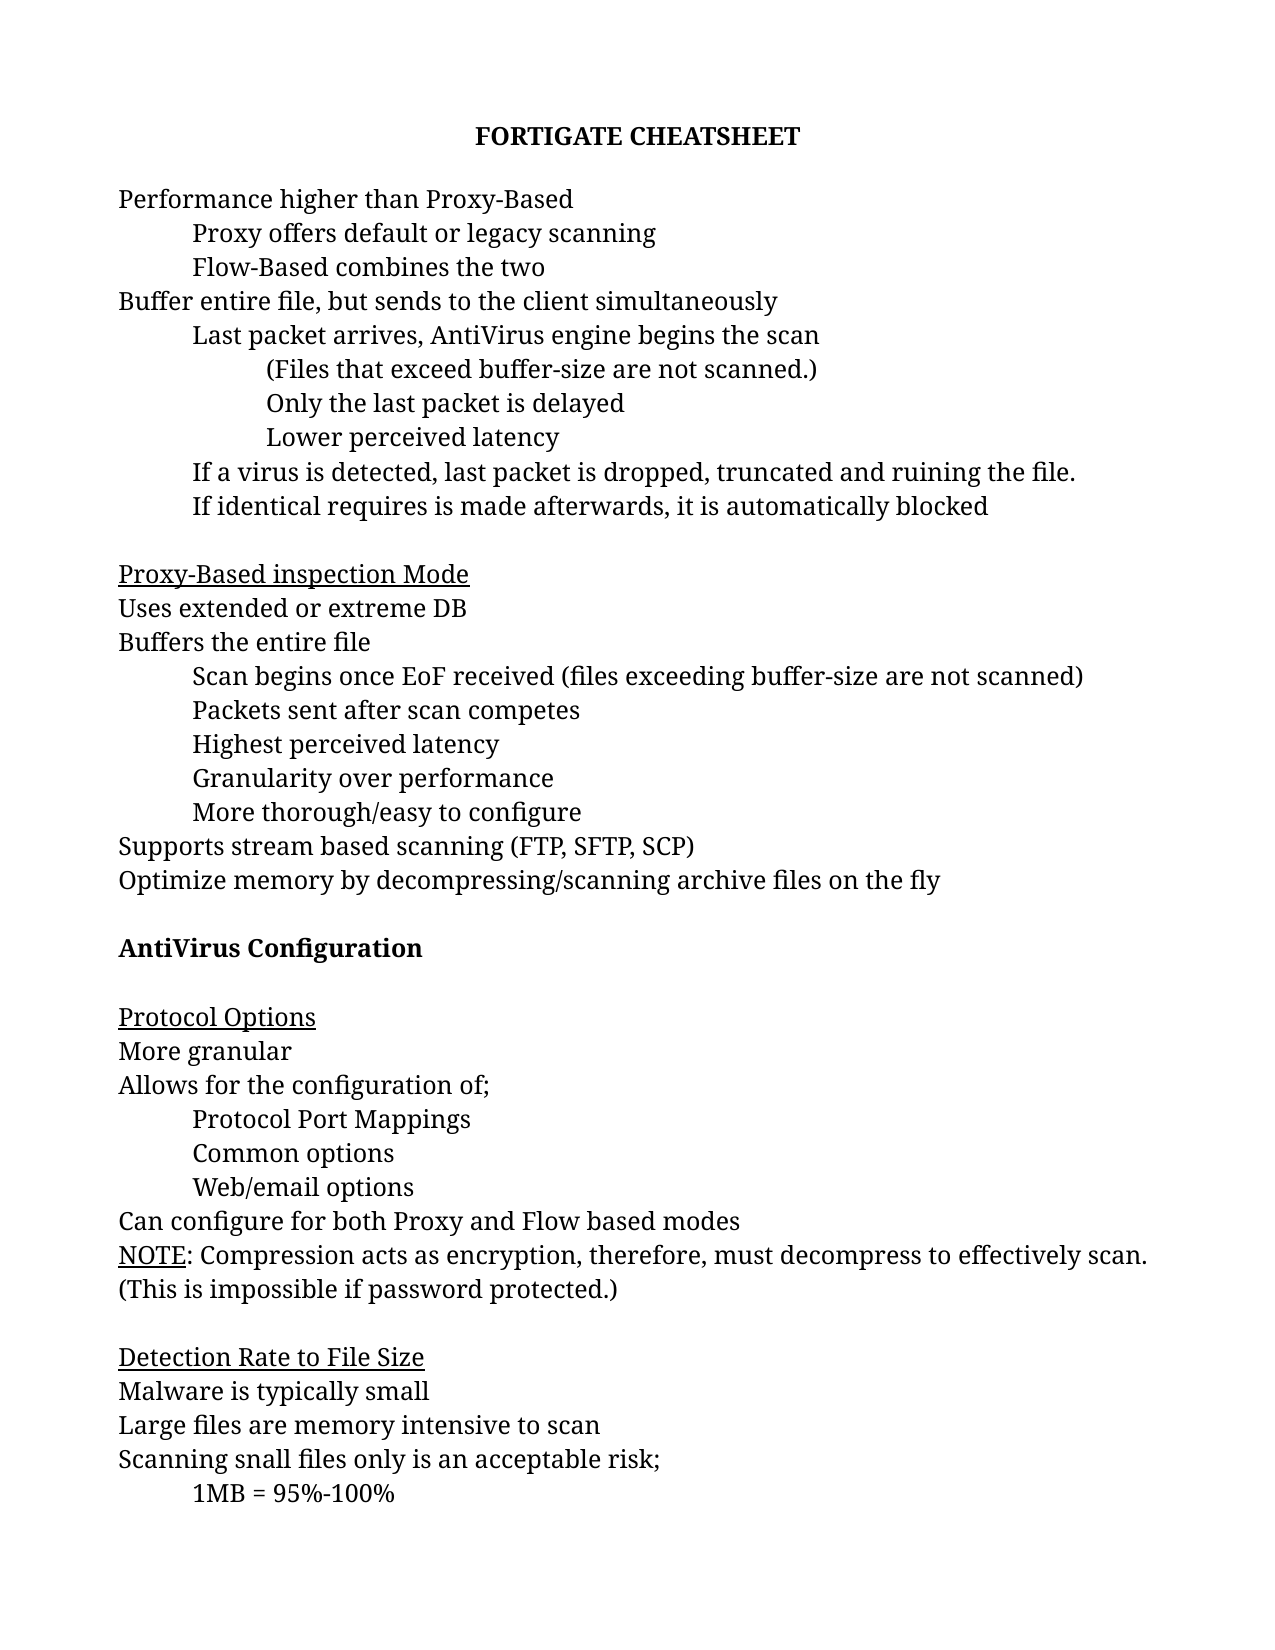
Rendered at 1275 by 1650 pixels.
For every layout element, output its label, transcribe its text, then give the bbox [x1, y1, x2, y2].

text Lower perceived latency [118, 420, 1157, 454]
text Proxy offers default or legacy scanning [118, 216, 1157, 250]
text Buffers the entire file [118, 624, 1157, 658]
text Scan begins once EoF received (files exceeding buffer-size are not scanned) [118, 658, 1157, 693]
text Packets sent after scan competes [118, 693, 1157, 727]
text Web/email options [118, 1169, 1157, 1203]
text Highest perceived latency [118, 727, 1157, 761]
text Allows for the configuration of; [118, 1067, 1157, 1101]
text Scanning snall files only is an acceptable risk; [118, 1442, 1157, 1476]
text Uses extended or extreme DB [118, 590, 1157, 624]
text Proxy-Based inspection Mode [118, 556, 1157, 590]
text More granular [118, 1033, 1157, 1067]
text Flow-Based combines the two [118, 250, 1157, 284]
text Protocol Options [118, 999, 1157, 1033]
text More thorough/easy to configure [118, 795, 1157, 829]
text AntiVirus Configuration [118, 931, 1157, 965]
text Detection Rate to File Size [118, 1340, 1157, 1374]
text Only the last packet is delayed [118, 386, 1157, 420]
text Protocol Port Mappings [118, 1101, 1157, 1135]
text 1MB = 95%-100% [118, 1476, 1157, 1510]
text Granularity over performance [118, 761, 1157, 795]
text Buffer entire file, but sends to the client simultaneously [118, 284, 1157, 318]
text (Files that exceed buffer-size are not scanned.) [118, 352, 1157, 386]
text Performance higher than Proxy-Based [118, 182, 1157, 216]
text Large files are memory intensive to scan [118, 1408, 1157, 1442]
text Last packet arrives, AntiVirus engine begins the scan [118, 318, 1157, 352]
text Malware is typically small [118, 1374, 1157, 1408]
text Optimize memory by decompressing/scanning archive files on the fly [118, 863, 1157, 897]
text Can configure for both Proxy and Flow based modes [118, 1203, 1157, 1238]
text If a virus is detected, last packet is dropped, truncated and ruining the file. [118, 454, 1157, 488]
text Supports stream based scanning (FTP, SFTP, SCP) [118, 829, 1157, 863]
text Common options [118, 1135, 1157, 1169]
text If identical requires is made afterwards, it is automatically blocked [118, 488, 1157, 522]
text NOTE: Compression acts as encryption, therefore, must decompress to effectively scan. (This is impossible if password protected.) [118, 1238, 1157, 1306]
